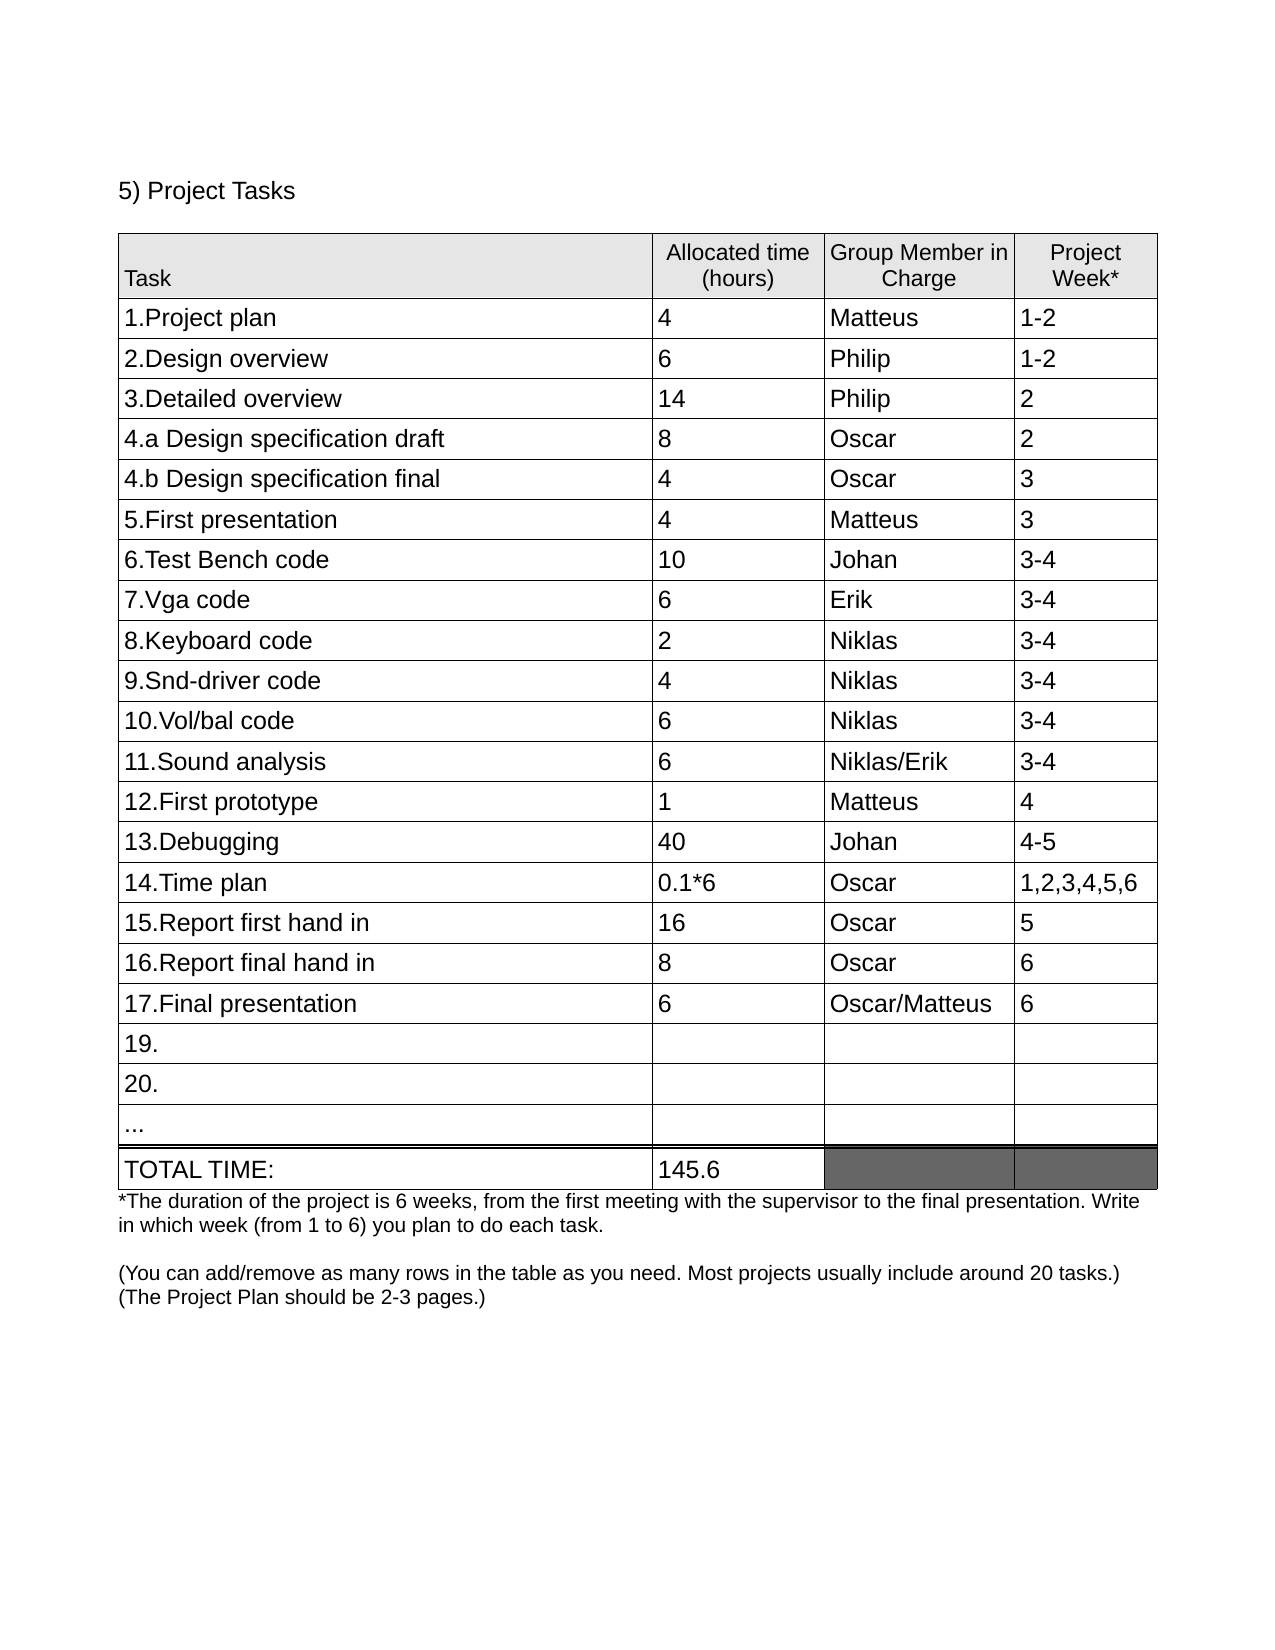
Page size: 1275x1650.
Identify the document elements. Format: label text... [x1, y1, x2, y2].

table_cell [825, 1064, 1014, 1104]
table_cell Matteus [825, 299, 1014, 338]
table_cell 6 [653, 742, 824, 781]
table_cell 4 [653, 299, 824, 338]
table_cell Oscar [825, 863, 1014, 902]
table_cell [825, 1149, 1014, 1189]
table_cell 4 [653, 661, 824, 701]
table_cell 16.Report final hand in [119, 944, 652, 983]
table_cell 1.Project plan [119, 299, 652, 338]
table_cell 3-4 [1015, 742, 1157, 781]
table_cell 3 [1015, 500, 1157, 539]
table_cell [825, 1105, 1014, 1144]
table_cell 6 [653, 581, 824, 620]
table_cell 14.Time plan [119, 863, 652, 902]
table_cell 2 [653, 621, 824, 660]
table_cell [653, 1064, 824, 1104]
text (You can add/remove as many rows in the table as you need. Most projects usually include around 20 tasks.) [118, 1261, 1157, 1285]
text (The Project Plan should be 2-3 pages.) [118, 1285, 1157, 1309]
table_header Group Member in Charge [825, 234, 1014, 297]
table_cell 6 [1015, 944, 1157, 983]
table_cell 6 [1015, 984, 1157, 1023]
table_cell 4.b Design specification final [119, 460, 652, 499]
table_cell Oscar/Matteus [825, 984, 1014, 1023]
table_cell ... [119, 1105, 652, 1144]
table_cell 6 [653, 702, 824, 741]
text 5) Project Tasks [118, 176, 1157, 204]
table_cell 0.1*6 [653, 863, 824, 902]
table_cell [1015, 1064, 1157, 1104]
table_cell 2 [1015, 379, 1157, 418]
table_cell Niklas [825, 702, 1014, 741]
table_cell Johan [825, 822, 1014, 862]
table_cell [653, 1024, 824, 1063]
table_cell 2.Design overview [119, 339, 652, 378]
table_cell 4 [653, 500, 824, 539]
table_cell 7.Vga code [119, 581, 652, 620]
table_cell 16 [653, 903, 824, 942]
table_cell Oscar [825, 419, 1014, 459]
table_cell 19. [119, 1024, 652, 1063]
table_cell [1015, 1105, 1157, 1144]
table_cell 11.Sound analysis [119, 742, 652, 781]
table_cell 3 [1015, 460, 1157, 499]
table_cell 6 [653, 984, 824, 1023]
table_cell 145.6 [653, 1149, 824, 1189]
table_cell 5.First presentation [119, 500, 652, 539]
table_cell 1 [653, 782, 824, 821]
table_cell 8 [653, 944, 824, 983]
table_cell TOTAL TIME: [119, 1149, 652, 1189]
table_cell 15.Report first hand in [119, 903, 652, 942]
table_cell 12.First prototype [119, 782, 652, 821]
table_cell Philip [825, 379, 1014, 418]
table_cell Johan [825, 540, 1014, 579]
table_cell Oscar [825, 903, 1014, 942]
table_cell Philip [825, 339, 1014, 378]
table_cell 2 [1015, 419, 1157, 459]
table_cell Oscar [825, 944, 1014, 983]
table_cell Oscar [825, 460, 1014, 499]
table_cell [1015, 1024, 1157, 1063]
table_cell 8 [653, 419, 824, 459]
table_cell 3.Detailed overview [119, 379, 652, 418]
table_cell 3-4 [1015, 661, 1157, 701]
table_cell 17.Final presentation [119, 984, 652, 1023]
table_header Allocated time (hours) [653, 234, 824, 297]
table_cell Niklas/Erik [825, 742, 1014, 781]
table_cell 3-4 [1015, 621, 1157, 660]
table_cell 4-5 [1015, 822, 1157, 862]
table_cell 4 [653, 460, 824, 499]
table_cell 6 [653, 339, 824, 378]
table_cell Erik [825, 581, 1014, 620]
table_cell [1015, 1149, 1157, 1189]
table_cell 40 [653, 822, 824, 862]
table_cell Niklas [825, 661, 1014, 701]
table_cell 1,2,3,4,5,6 [1015, 863, 1157, 902]
table_cell 10.Vol/bal code [119, 702, 652, 741]
table_cell 6.Test Bench code [119, 540, 652, 579]
table_cell 3-4 [1015, 581, 1157, 620]
table_cell 3-4 [1015, 702, 1157, 741]
table_cell 9.Snd-driver code [119, 661, 652, 701]
table_cell 1-2 [1015, 299, 1157, 338]
table_cell 3-4 [1015, 540, 1157, 579]
table_cell [825, 1024, 1014, 1063]
table_cell 10 [653, 540, 824, 579]
table_cell 4 [1015, 782, 1157, 821]
table_header Project Week* [1015, 234, 1157, 297]
table_cell Niklas [825, 621, 1014, 660]
table_cell 8.Keyboard code [119, 621, 652, 660]
table_cell [653, 1105, 824, 1144]
table_cell Matteus [825, 782, 1014, 821]
text *The duration of the project is 6 weeks, from the first meeting with the supervisor to the final presentation. Write in which week (from 1 to 6) you plan to do each task. [118, 1190, 1157, 1237]
table_cell 20. [119, 1064, 652, 1104]
table_cell 4.a Design specification draft [119, 419, 652, 459]
table_cell 1-2 [1015, 339, 1157, 378]
table_cell 13.Debugging [119, 822, 652, 862]
table_header Task [119, 234, 652, 297]
table_cell 5 [1015, 903, 1157, 942]
table_cell Matteus [825, 500, 1014, 539]
table_cell 14 [653, 379, 824, 418]
